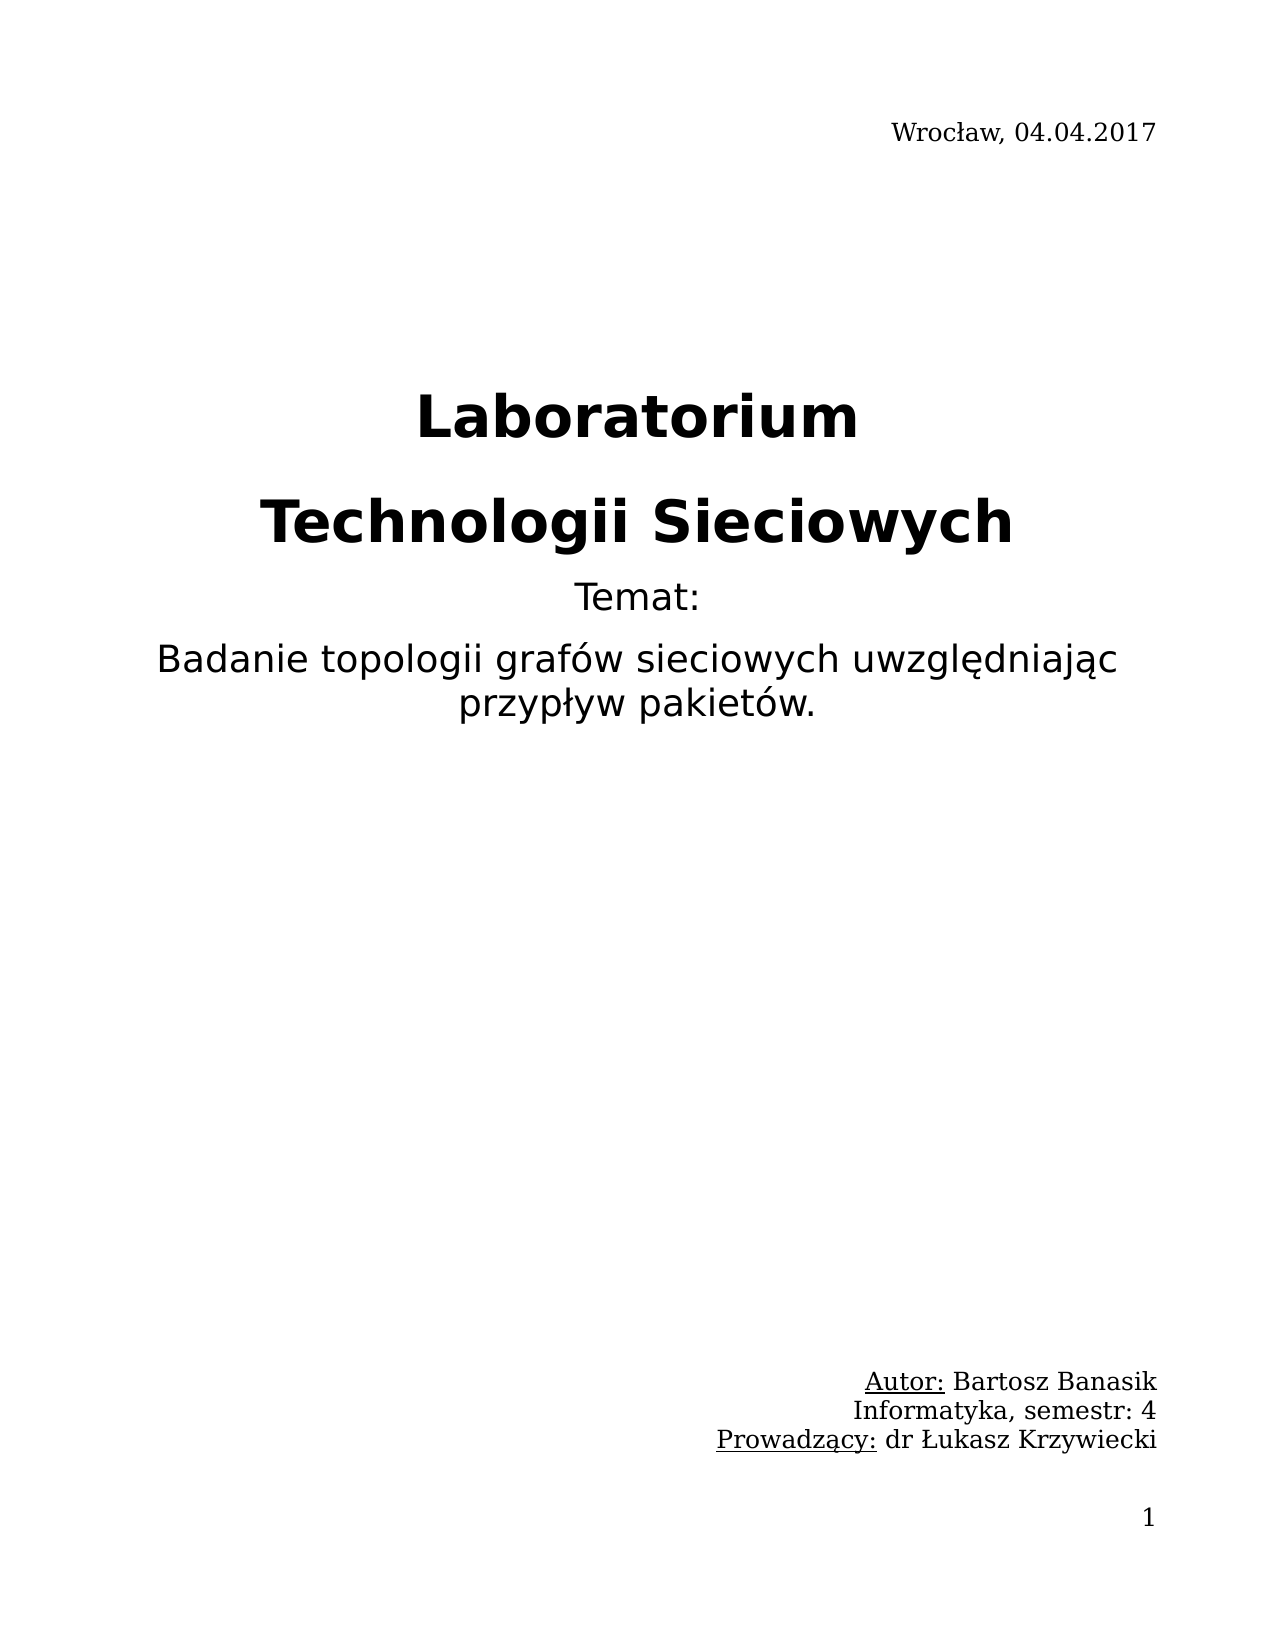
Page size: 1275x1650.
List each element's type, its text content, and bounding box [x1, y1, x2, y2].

text Wrocław, 04.04.2017 [118, 118, 1157, 147]
text Prowadzący: dr Łukasz Krzywiecki [118, 1426, 1157, 1455]
text Autor: Bartosz Banasik [118, 1367, 1157, 1397]
title Laboratorium [118, 383, 1157, 451]
text Informatyka, semestr: 4 [118, 1397, 1157, 1426]
title Technologii Sieciowych [118, 488, 1157, 556]
subtitle Temat: [118, 575, 1157, 619]
subtitle Badanie topologii grafów sieciowych uwzględniając przypływ pakietów. [118, 638, 1157, 725]
